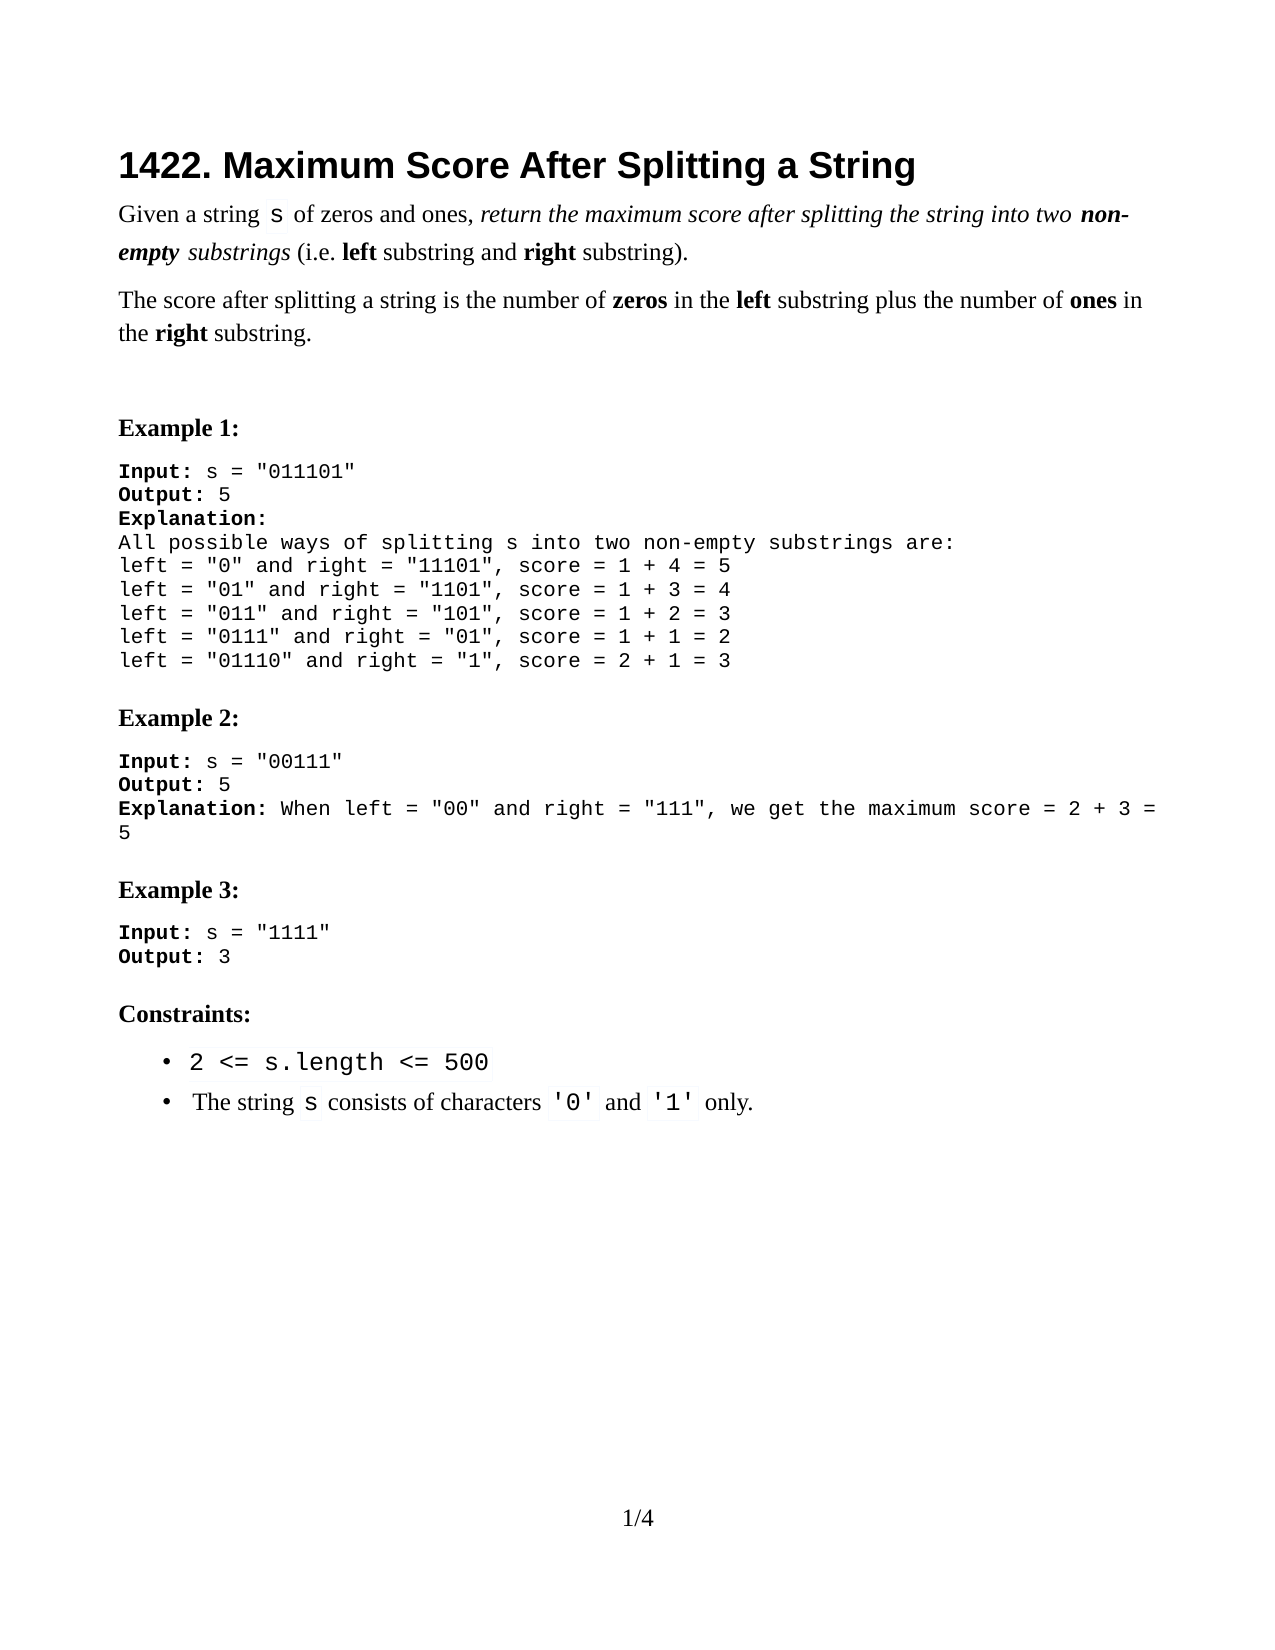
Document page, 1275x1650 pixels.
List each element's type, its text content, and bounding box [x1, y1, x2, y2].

list 2 <= s.length <= 500 [162, 1047, 492, 1081]
list The string s consists of characters '0' and '1' only. [322, 1086, 548, 1121]
text Given a string s of zeros and ones, return the maximum score after splitting the string into two non-empty substrings (i.e. left substring and right substring). [118, 199, 1157, 266]
text All possible ways of splitting s into two non-empty substrings are: [118, 532, 1157, 555]
text left = "01" and right = "1101", score = 1 + 3 = 4 [118, 579, 1157, 603]
text Output: 5 [118, 774, 1157, 798]
subtitle 1422. Maximum Score After Splitting a String [118, 143, 1157, 186]
list The string s consists of characters '0' and '1' only. [600, 1086, 647, 1121]
text Input: s = "00111" [118, 751, 1157, 774]
list The string s consists of characters '0' and '1' only. [549, 1087, 599, 1120]
text left = "0111" and right = "01", score = 1 + 1 = 2 [118, 626, 1157, 650]
text left = "01110" and right = "1", score = 2 + 1 = 3 [118, 650, 1157, 674]
text left = "011" and right = "101", score = 1 + 2 = 3 [118, 603, 1157, 626]
list The string s consists of characters '0' and '1' only. [699, 1086, 1157, 1121]
text Example 2: [118, 703, 1157, 732]
text Input: s = "011101" [118, 461, 1157, 484]
text Output: 5 [118, 484, 1157, 508]
list The string s consists of characters '0' and '1' only. [162, 1086, 300, 1121]
text Explanation: [118, 508, 1157, 532]
text Input: s = "1111" [118, 922, 1157, 946]
list [493, 1047, 1157, 1081]
text Constraints: [118, 999, 1157, 1028]
text The score after splitting a string is the number of zeros in the left substring plus the number of ones in the right substring. [118, 285, 1157, 347]
text Explanation: When left = "00" and right = "111", we get the maximum score = 2 + 3 = 5 [118, 798, 1157, 845]
text Output: 3 [118, 946, 1157, 970]
text Example 1: [118, 413, 1157, 442]
text left = "0" and right = "11101", score = 1 + 4 = 5 [118, 555, 1157, 579]
text Example 3: [118, 875, 1157, 903]
list The string s consists of characters '0' and '1' only. [648, 1087, 698, 1120]
